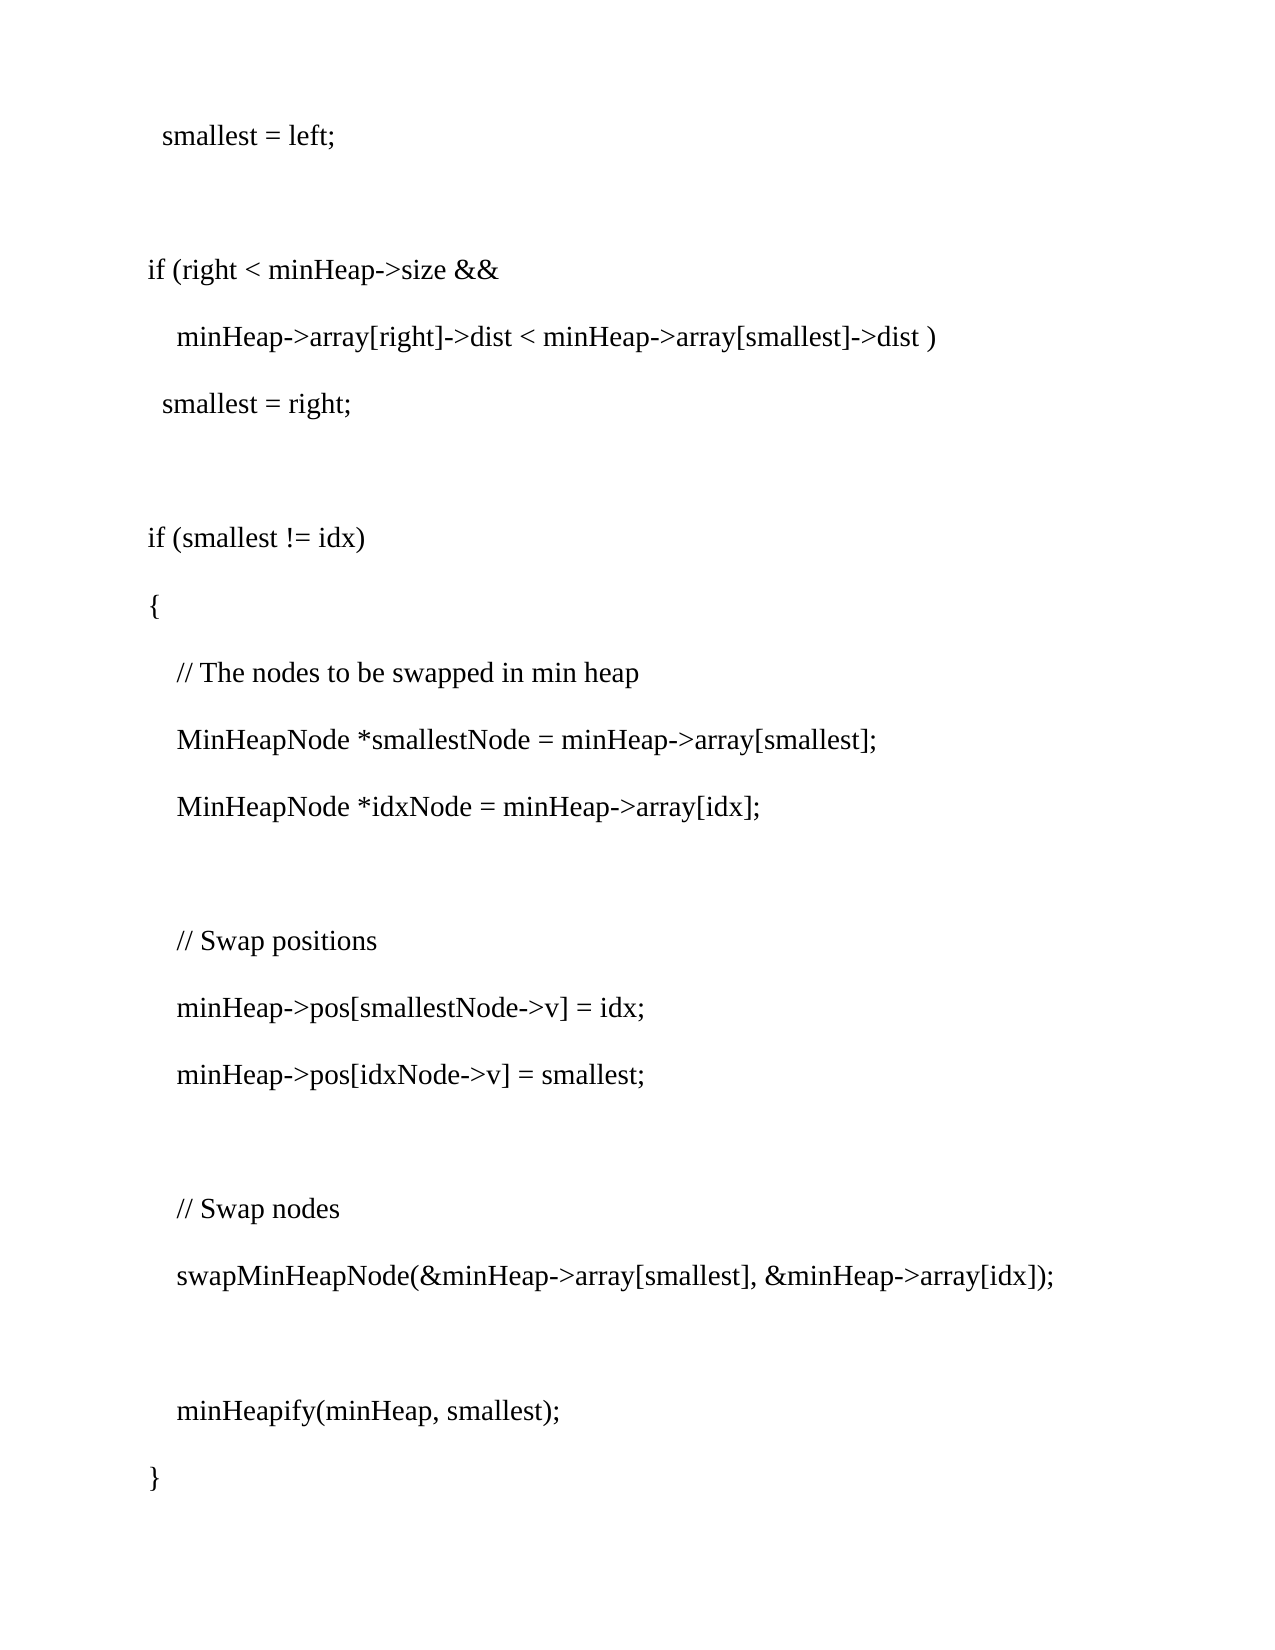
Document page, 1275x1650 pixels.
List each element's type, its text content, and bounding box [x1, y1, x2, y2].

text // Swap nodes [118, 1191, 1157, 1225]
text MinHeapNode *idxNode = minHeap->array[idx]; [118, 789, 1157, 822]
text } [118, 1460, 1157, 1493]
text minHeap->array[right]->dist < minHeap->array[smallest]->dist ) [118, 319, 1157, 353]
text swapMinHeapNode(&minHeap->array[smallest], &minHeap->array[idx]); [118, 1258, 1157, 1292]
text smallest = left; [118, 118, 1157, 152]
text minHeapify(minHeap, smallest); [118, 1393, 1157, 1426]
text // Swap positions [118, 923, 1157, 957]
text if (right < minHeap->size && [118, 252, 1157, 286]
text minHeap->pos[smallestNode->v] = idx; [118, 990, 1157, 1024]
text if (smallest != idx) [118, 521, 1157, 554]
text smallest = right; [118, 386, 1157, 420]
text // The nodes to be swapped in min heap [118, 655, 1157, 688]
text minHeap->pos[idxNode->v] = smallest; [118, 1057, 1157, 1091]
text MinHeapNode *smallestNode = minHeap->array[smallest]; [118, 722, 1157, 755]
text { [118, 588, 1157, 621]
